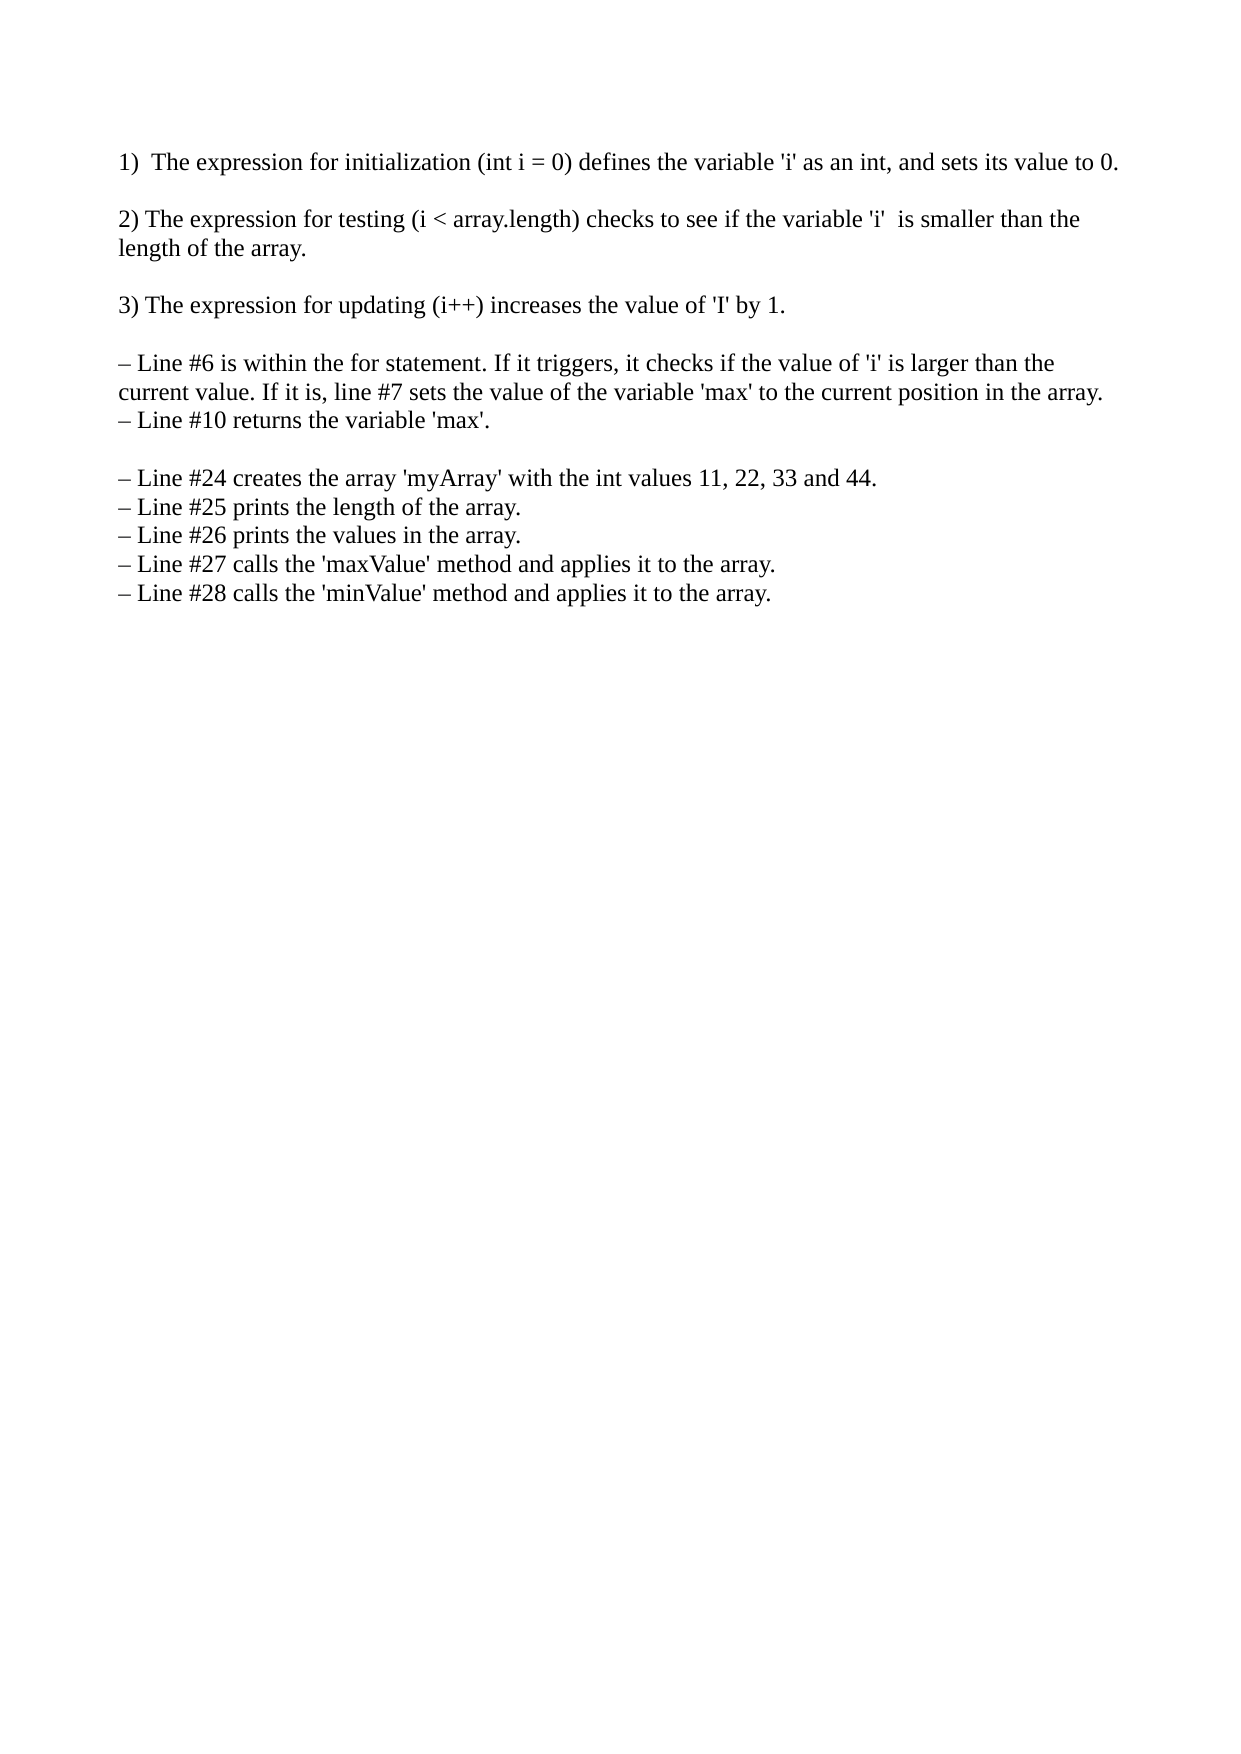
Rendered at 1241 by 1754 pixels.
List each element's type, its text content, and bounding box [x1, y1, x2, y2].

text – Line #25 prints the length of the array. [118, 492, 1122, 521]
text 2) The expression for testing (i < array.length) checks to see if the variable 'i' is smaller than the length of the array. [118, 204, 1122, 262]
text 3) The expression for updating (i++) increases the value of 'I' by 1. [118, 291, 1122, 319]
text 1) The expression for initialization (int i = 0) defines the variable 'i' as an int, and sets its value to 0. [118, 147, 1122, 176]
text – Line #10 returns the variable 'max'. [118, 406, 1122, 434]
text – Line #26 prints the values in the array. [118, 521, 1122, 549]
text – Line #27 calls the 'maxValue' method and applies it to the array. [118, 549, 1122, 578]
text – Line #28 calls the 'minValue' method and applies it to the array. [118, 578, 1122, 607]
text – Line #24 creates the array 'myArray' with the int values 11, 22, 33 and 44. [118, 463, 1122, 492]
text – Line #6 is within the for statement. If it triggers, it checks if the value of 'i' is larger than the current value. If it is, line #7 sets the value of the variable 'max' to the current position in the array. [118, 348, 1122, 406]
